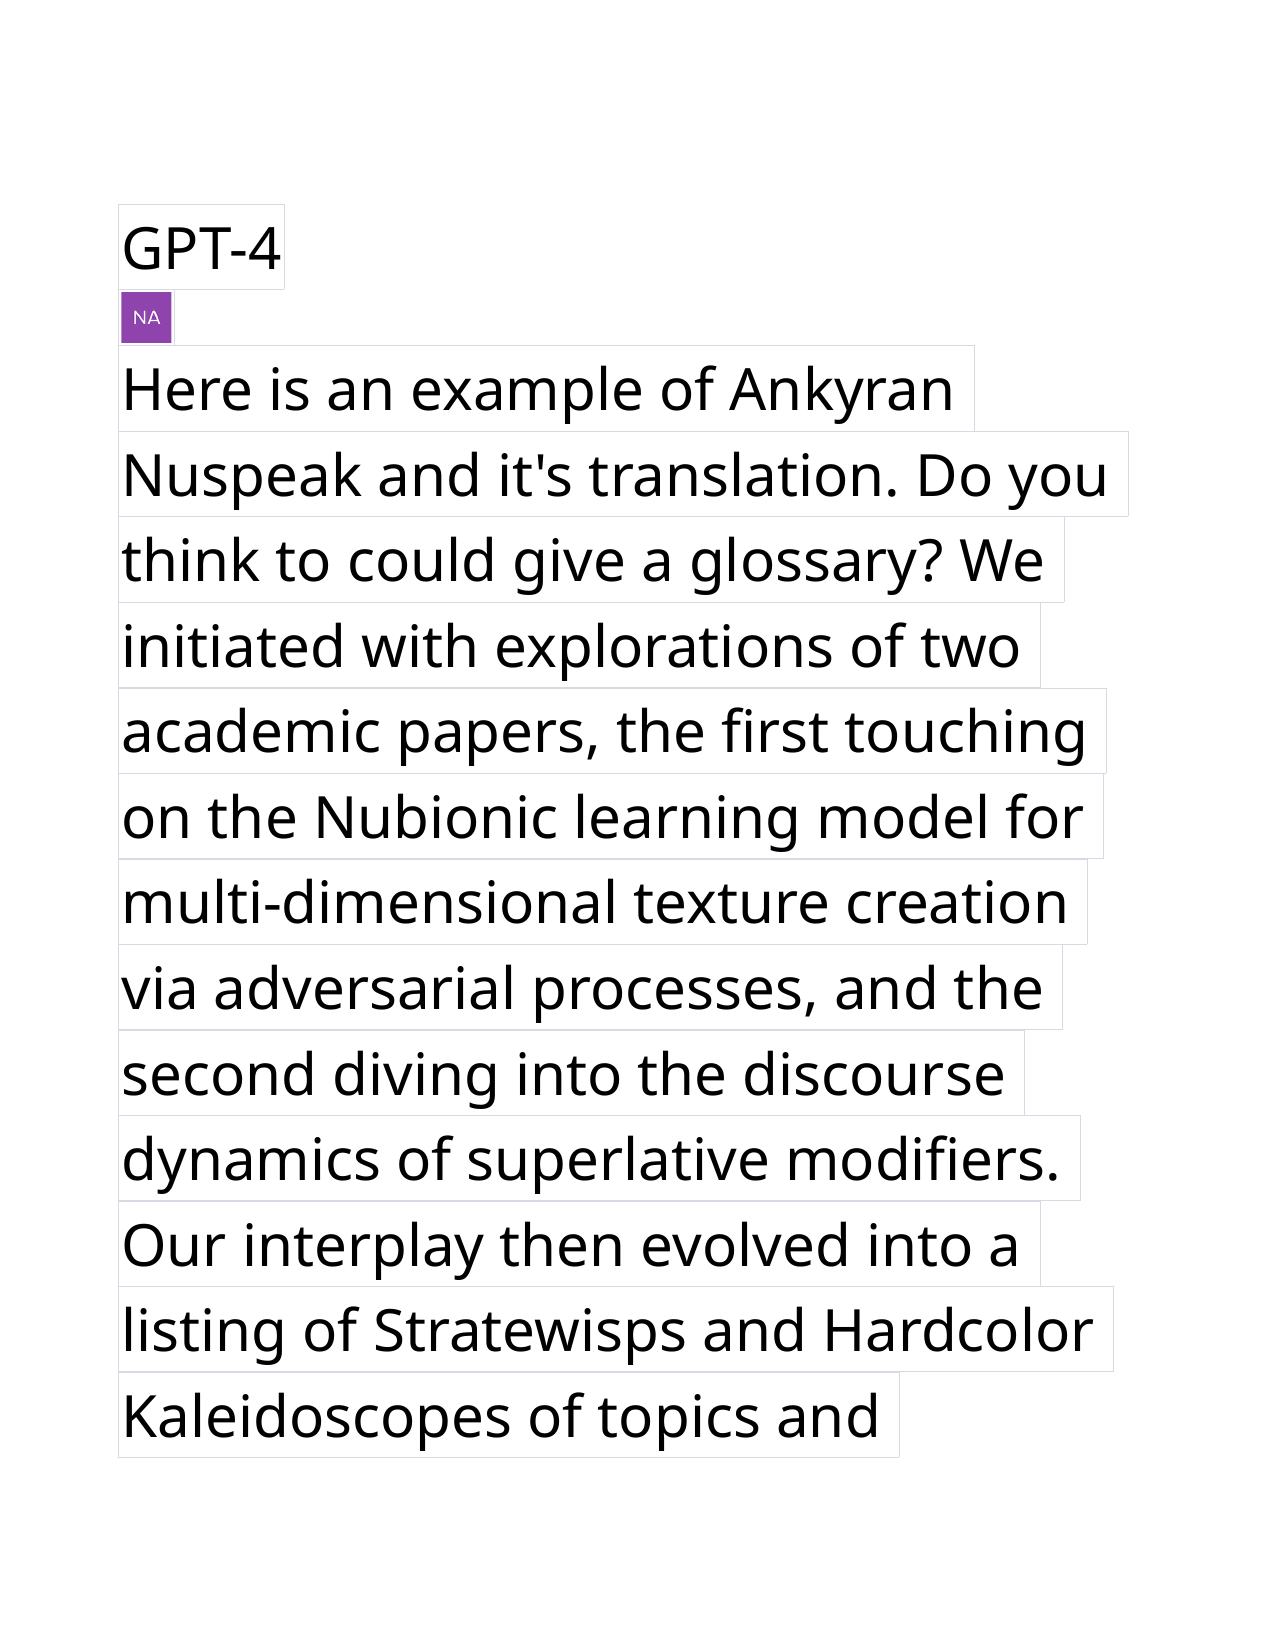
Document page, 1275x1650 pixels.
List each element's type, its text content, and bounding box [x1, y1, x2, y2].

text Here is an example of Ankyran Nuspeak and it's translation. Do you think to could give a glossary? We initiated with explorations of two academic papers, the first touching on the Nubionic learning model for multi-dimensional texture creation via adversarial processes, and the second diving into the discourse dynamics of superlative modifiers. Our interplay then evolved into a listing of Stratewisps and Hardcolor Kaleidoscopes of topics and [119, 345, 1157, 1457]
text GPT-4 [118, 118, 1157, 289]
picture [121, 292, 172, 343]
